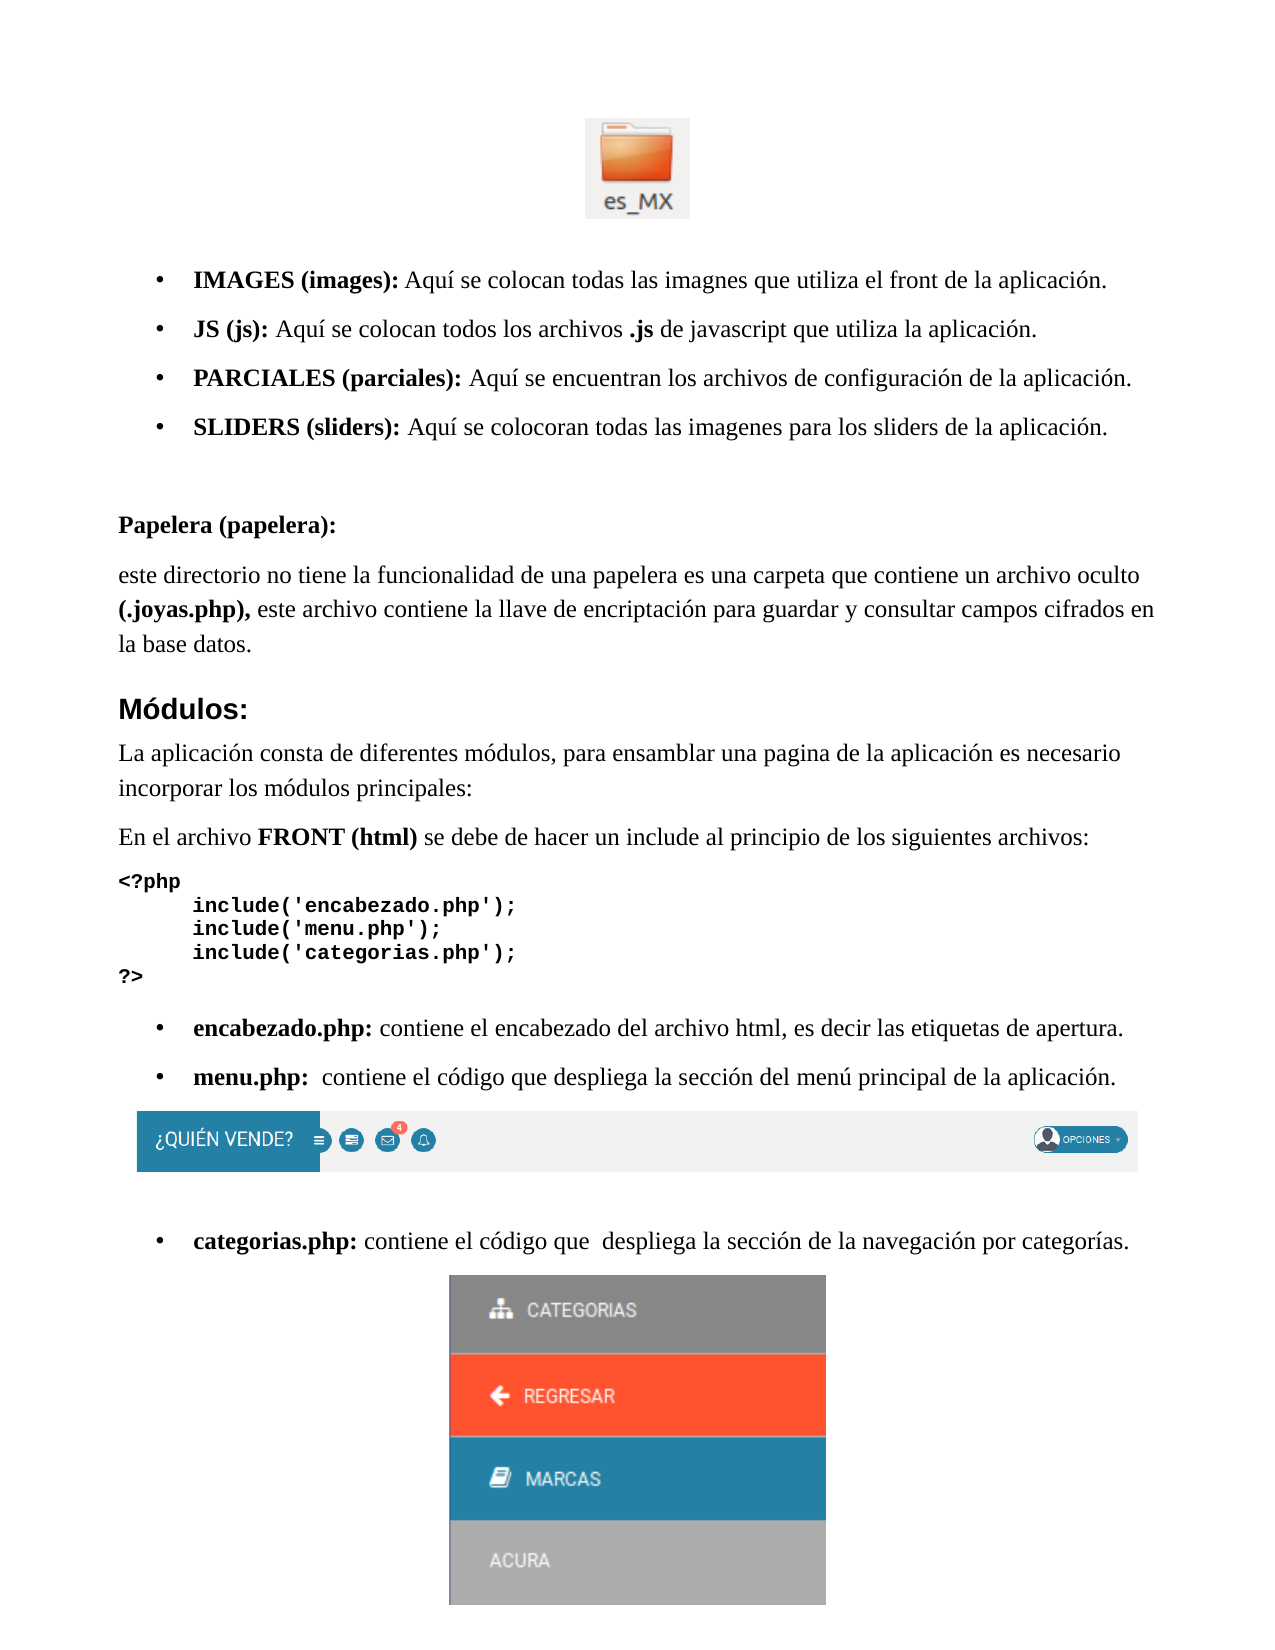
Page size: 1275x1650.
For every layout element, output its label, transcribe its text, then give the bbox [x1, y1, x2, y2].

text Papelera (papelera): [118, 511, 1157, 539]
list encabezado.php: contiene el encabezado del archivo html, es decir las etiquetas de apertura. [156, 1013, 1157, 1042]
list IMAGES (images): Aquí se colocan todas las imagnes que utiliza el front de la aplicación. [156, 265, 1157, 294]
subtitle Módulos: [118, 692, 1157, 726]
text include('categorias.php'); [118, 942, 1157, 966]
text include('encabezado.php'); [118, 895, 1157, 918]
list JS (js): Aquí se colocan todos los archivos .js de javascript que utiliza la aplicación. [156, 314, 1157, 343]
text este directorio no tiene la funcionalidad de una papelera es una carpeta que contiene un archivo oculto (.joyas.php), este archivo contiene la llave de encriptación para guardar y consultar campos cifrados en la base datos. [118, 560, 1157, 657]
picture [136, 1111, 1139, 1172]
text La aplicación consta de diferentes módulos, para ensamblar una pagina de la aplicación es necesario incorporar los módulos principales: [118, 738, 1157, 802]
text include('menu.php'); [118, 918, 1157, 942]
list categorias.php: contiene el código que despliega la sección de la navegación por categorías. [156, 1226, 1157, 1255]
list PARCIALES (parciales): Aquí se encuentran los archivos de configuración de la aplicación. [156, 363, 1157, 392]
picture [449, 1275, 826, 1605]
text En el archivo FRONT (html) se debe de hacer un include al principio de los siguientes archivos: [118, 822, 1157, 851]
picture [585, 118, 690, 219]
text ?> [118, 966, 1157, 989]
text <?php [118, 871, 1157, 895]
list menu.php: contiene el código que despliega la sección del menú principal de la aplicación. [156, 1062, 1157, 1091]
list SLIDERS (sliders): Aquí se colocoran todas las imagenes para los sliders de la aplicación. [156, 412, 1157, 441]
